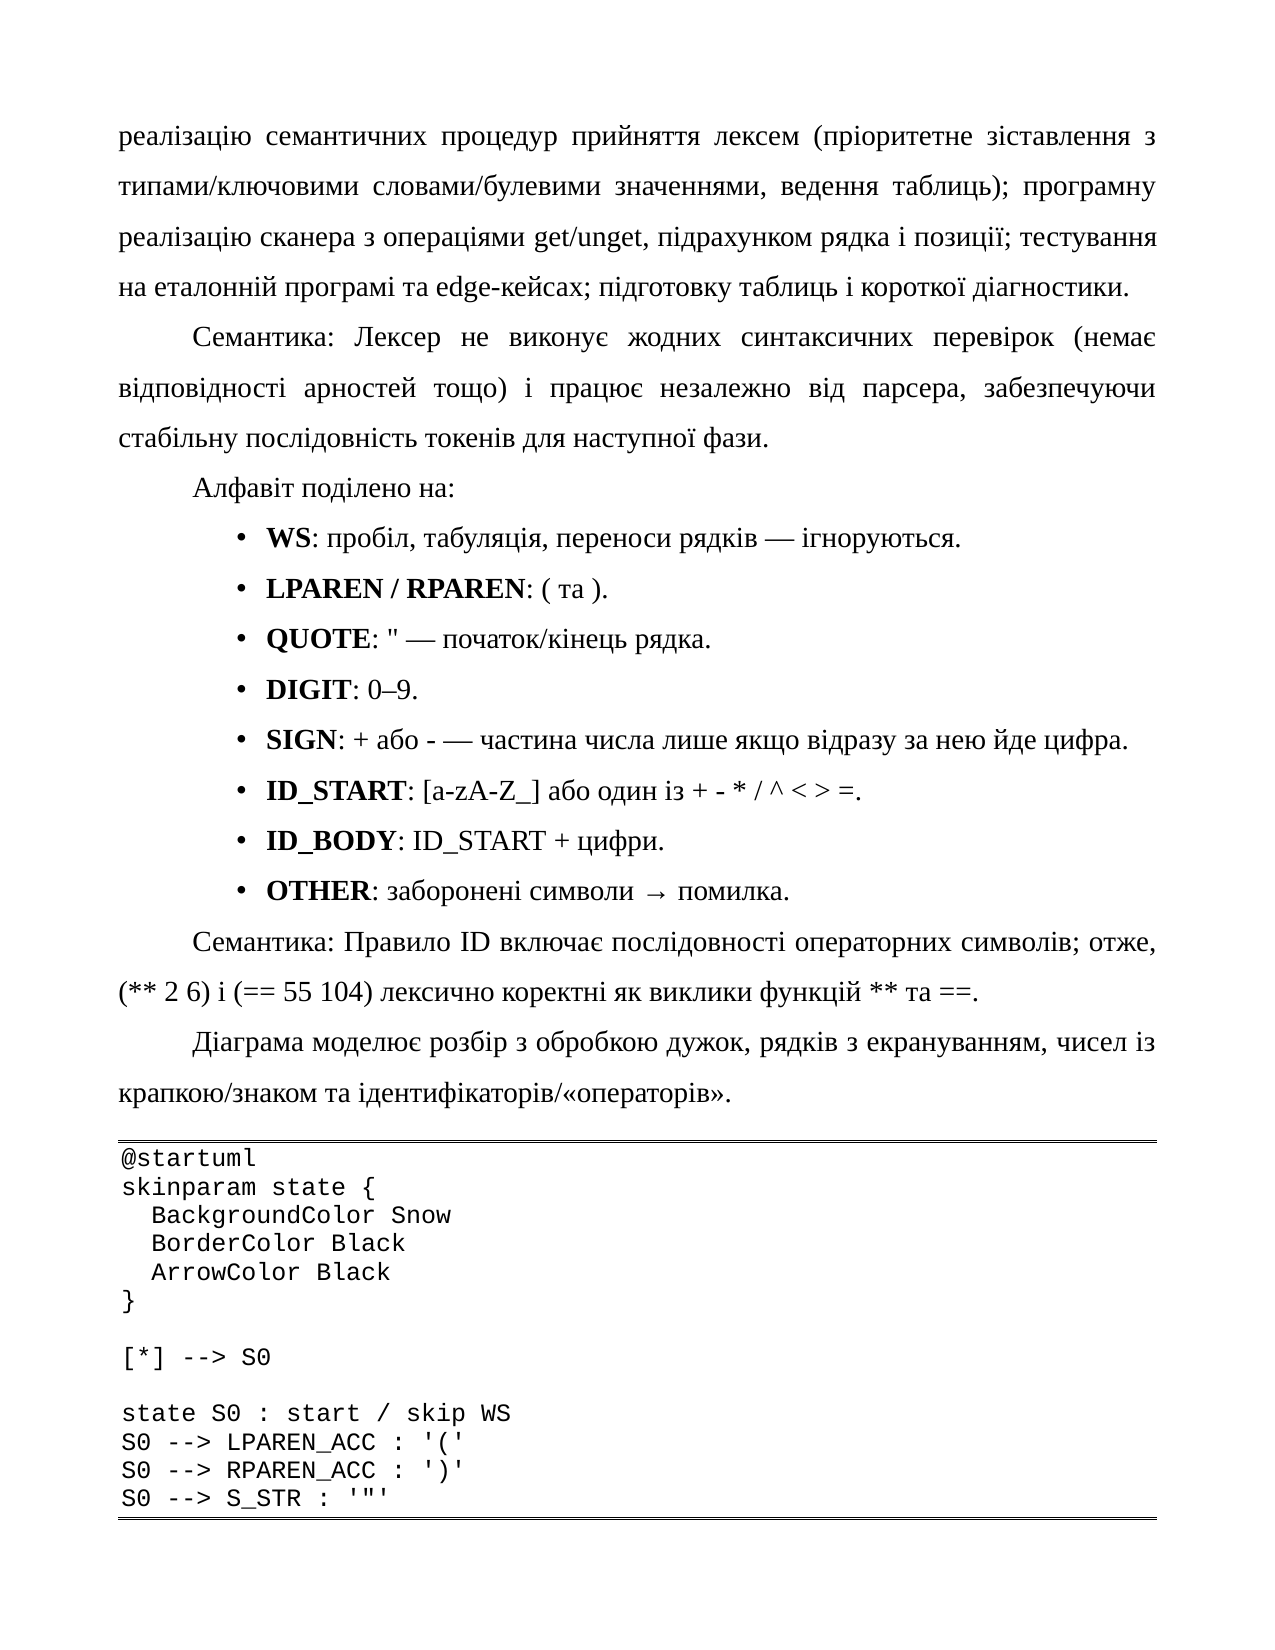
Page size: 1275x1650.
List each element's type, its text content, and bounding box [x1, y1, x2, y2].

text [*] --> S0 [118, 1338, 1157, 1373]
text реалізацію семантичних процедур прийняття лексем (пріоритетне зіставлення з типами/ключовими словами/булевими значеннями, ведення таблиць); програмну реалізацію сканера з операціями get/unget, підрахунком рядка і позиції; тестування на еталонній програмі та edge-кейсах; підготовку таблиць і короткої діагностики. [118, 118, 1157, 303]
text Семантика: Лексер не виконує жодних синтаксичних перевірок (немає відповідності арностей тощо) і працює незалежно від парсера, забезпечуючи стабільну послідовність токенів для наступної фази. [118, 319, 1157, 453]
text S0 --> S_STR : '"' [118, 1480, 1157, 1517]
text S0 --> LPAREN_ACC : '(' [118, 1423, 1157, 1452]
text Діаграма моделює розбір з обробкою дужок, рядків з екрануванням, чисел із крапкою/знаком та ідентифікаторів/«операторів». [118, 1024, 1157, 1108]
list ID_BODY: ID_START + цифри. [162, 823, 1157, 857]
text S0 --> RPAREN_ACC : ')' [118, 1452, 1157, 1480]
list QUOTE: " — початок/кінець рядка. [162, 621, 1157, 655]
list SIGN: + або - — частина числа лише якщо відразу за нею йде цифра. [162, 722, 1157, 756]
list DIGIT: 0–9. [162, 672, 1157, 706]
list OTHER: заборонені символи → помилка. [162, 873, 1157, 907]
text ArrowColor Black [118, 1253, 1157, 1282]
text Алфавіт поділено на: [118, 470, 1157, 504]
list ID_START: [a-zA-Z_] або один із + - * / ^ < > =. [162, 773, 1157, 806]
text BackgroundColor Snow [118, 1197, 1157, 1225]
text BorderColor Black [118, 1225, 1157, 1253]
list WS: пробіл, табуляція, переноси рядків — ігноруються. [162, 521, 1157, 554]
text @startuml [118, 1143, 1157, 1168]
text skinparam state { [118, 1168, 1157, 1197]
text state S0 : start / skip WS [118, 1395, 1157, 1423]
text } [118, 1282, 1157, 1316]
list LPAREN / RPAREN: ( та ). [162, 571, 1157, 605]
text Семантика: Правило ID включає послідовності операторних символів; отже, (** 2 6) і (== 55 104) лексично коректні як виклики функцій ** та ==. [118, 924, 1157, 1008]
